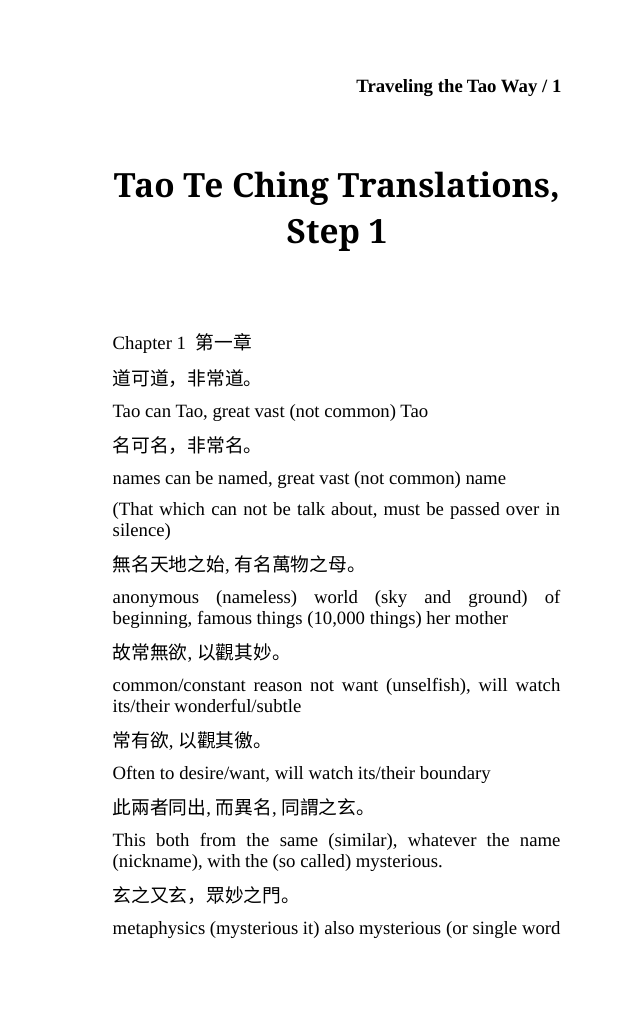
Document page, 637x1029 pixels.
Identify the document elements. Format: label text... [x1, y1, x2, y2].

text Tao can Tao, great vast (not common) Tao [112, 400, 561, 422]
text anonymous (nameless) world (sky and ground) of beginning, famous things (10,000 things) her mother [112, 586, 561, 629]
text This both from the same (similar), whatever the name (nickname), with the (so called) mysterious. [112, 829, 561, 872]
subtitle Tao Te Ching Translations, Step 1 [112, 162, 561, 253]
text 此兩者同出, 而異名, 同謂之玄。 [112, 793, 561, 820]
text 無名天地之始, 有名萬物之母。 [112, 549, 561, 577]
text 道可道，非常道。 [112, 364, 561, 391]
text (That which can not be talk about, must be passed over in silence) [112, 497, 561, 541]
text 玄之又玄，眾妙之門。 [112, 881, 561, 908]
text common/constant reason not want (unselfish), will watch its/their wonderful/subtle [112, 674, 561, 717]
text 名可名，非常名。 [112, 431, 561, 458]
text Often to desire/want, will watch its/their boundary [112, 762, 561, 784]
text Chapter 1 第一章 [112, 328, 561, 355]
text 故常無欲, 以觀其妙。 [112, 638, 561, 665]
text metaphysics (mysterious it) also mysterious (or single word [112, 917, 561, 938]
text 常有欲, 以觀其徼。 [112, 726, 561, 753]
text names can be named, great vast (not common) name [112, 467, 561, 488]
